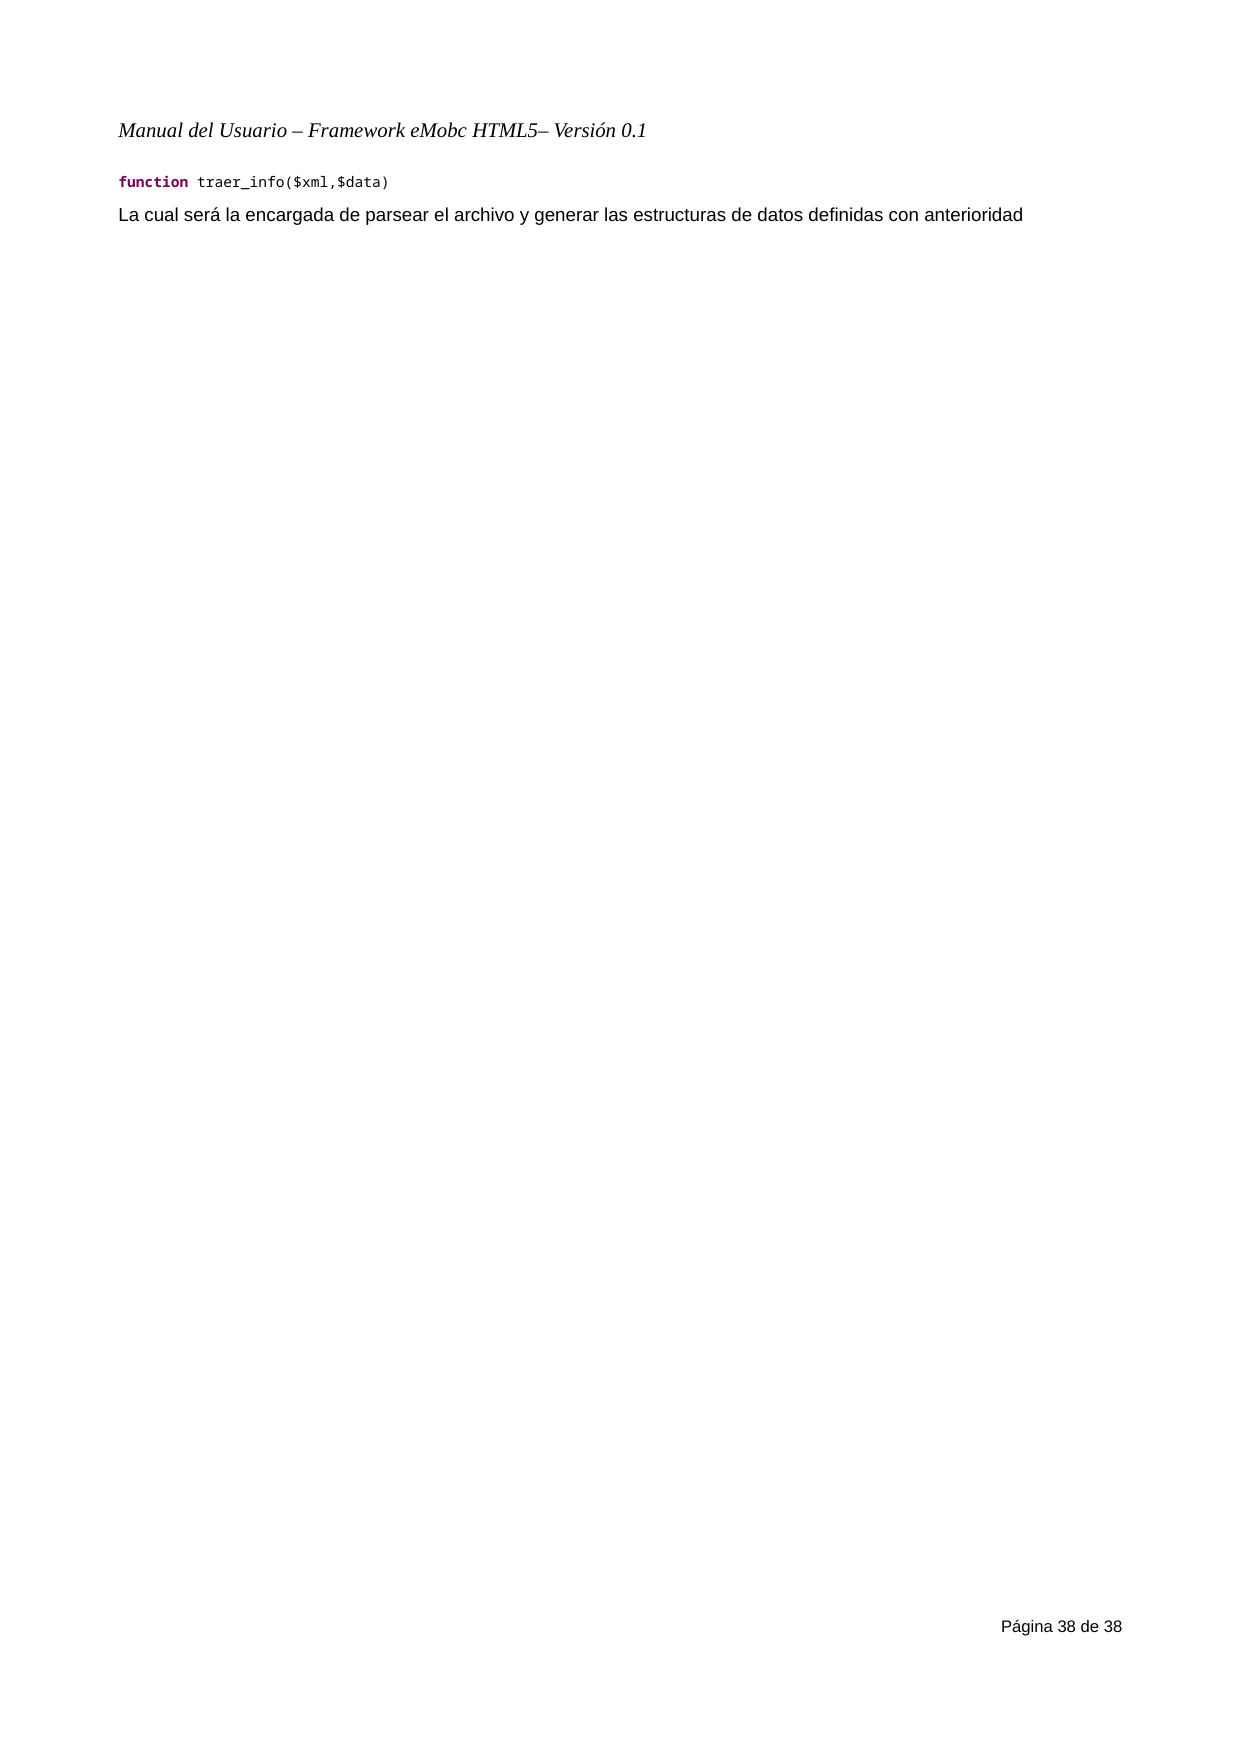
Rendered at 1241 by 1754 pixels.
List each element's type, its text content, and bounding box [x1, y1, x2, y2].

text function traer_info($xml,$data) [118, 172, 1122, 192]
text La cual será la encargada de parsear el archivo y generar las estructuras de datos definidas con anterioridad [118, 204, 1122, 226]
